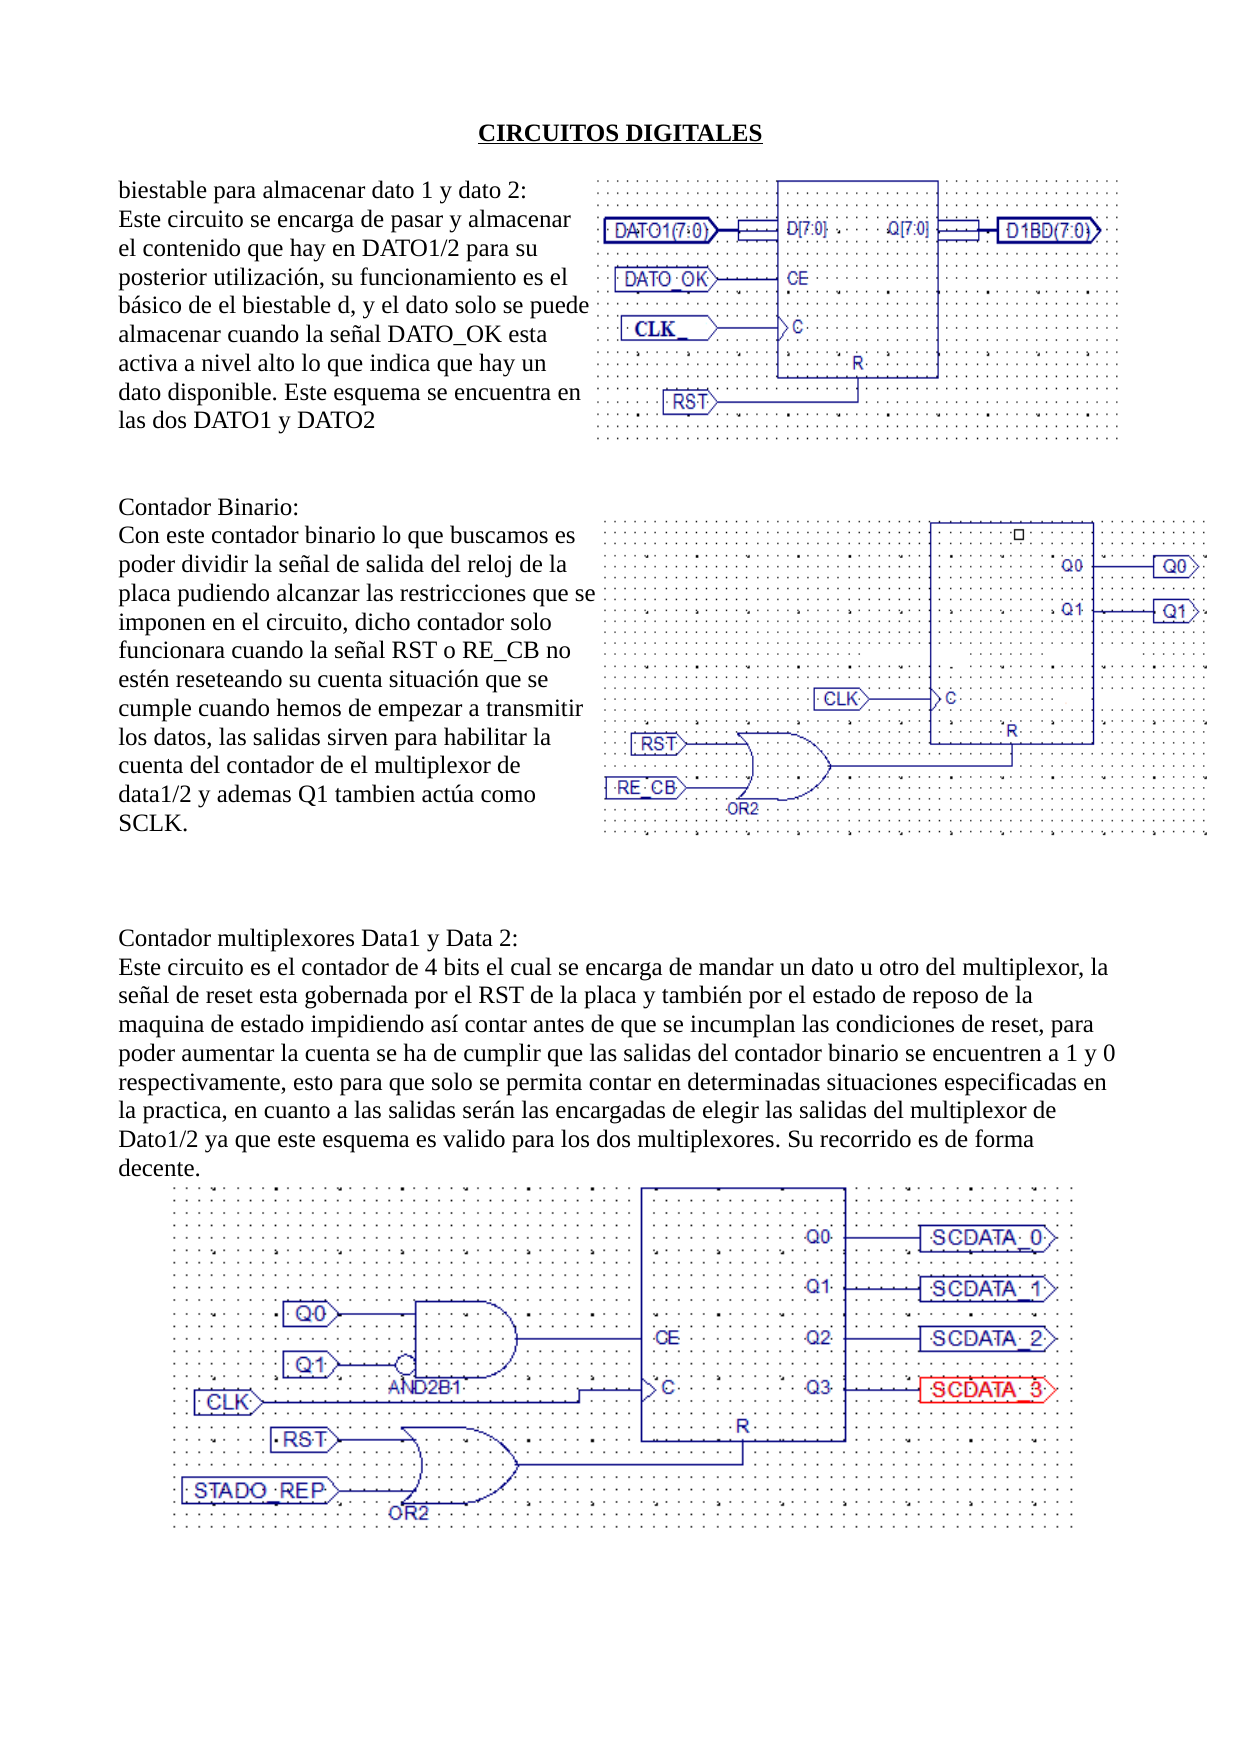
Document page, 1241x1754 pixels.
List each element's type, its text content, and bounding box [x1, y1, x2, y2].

text Este circuito se encarga de pasar y almacenar el contenido que hay en DATO1/2 para su posterior utilización, su funcionamiento es el básico de el biestable d, y el dato solo se puede almacenar cuando la señal DATO_OK esta activa a nivel alto lo que indica que hay un dato disponible. Este esquema se encuentra en las dos DATO1 y DATO2 [118, 204, 594, 434]
text Este circuito es el contador de 4 bits el cual se encarga de mandar un dato u otro del multiplexor, la señal de reset esta gobernada por el RST de la placa y también por el estado de reposo de la maquina de estado impidiendo así contar antes de que se incumplan las condiciones de reset, para poder aumentar la cuenta se ha de cumplir que las salidas del contador binario se encuentren a 1 y 0 respectivamente, esto para que solo se permita contar en determinadas situaciones especificadas en la practica, en cuanto a las salidas serán las encargadas de elegir las salidas del multiplexor de Dato1/2 ya que este esquema es valido para los dos multiplexores. Su recorrido es de forma decente. [118, 952, 1122, 1182]
picture [597, 517, 1212, 842]
picture [166, 1183, 1074, 1531]
text Con este contador binario lo que buscamos es poder dividir la señal de salida del reloj de la placa pudiendo alcanzar las restricciones que se imponen en el circuito, dicho contador solo funcionara cuando la señal RST o RE_CB no estén reseteando su cuenta situación que se cumple cuando hemos de empezar a transmitir los datos, las salidas sirven para habilitar la cuenta del contador de el multiplexor de data1/2 y ademas Q1 tambien actúa como SCLK. [118, 521, 596, 837]
text CIRCUITOS DIGITALES [118, 118, 1122, 147]
text biestable para almacenar dato 1 y dato 2: [118, 176, 594, 204]
text Contador multiplexores Data1 y Data 2: [118, 923, 1122, 952]
text Contador Binario: [118, 492, 1213, 843]
